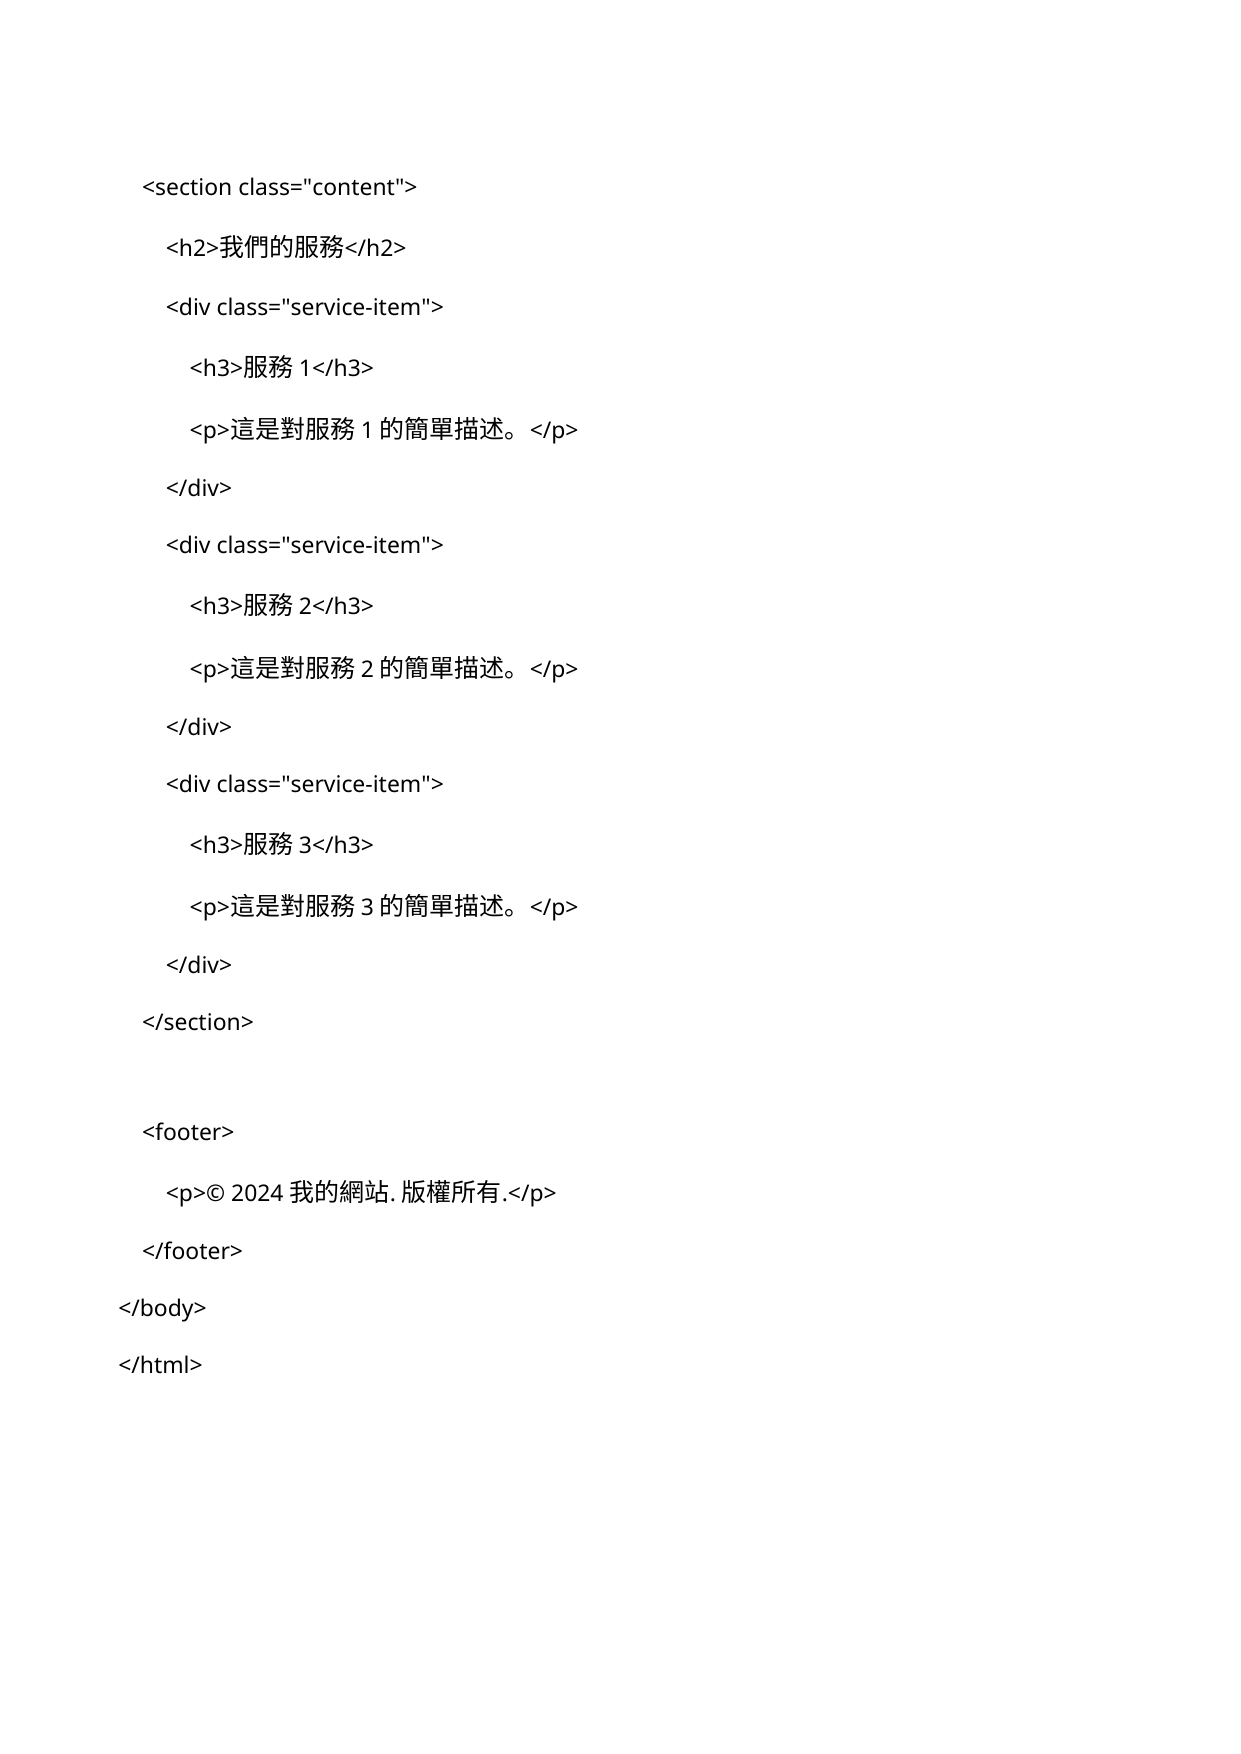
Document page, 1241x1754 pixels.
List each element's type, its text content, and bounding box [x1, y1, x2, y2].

text <div class="service-item"> [118, 767, 1122, 799]
text </body> [118, 1292, 1122, 1323]
text </section> [118, 1006, 1122, 1037]
text </div> [118, 949, 1122, 981]
text </div> [118, 711, 1122, 742]
text <h3>服務 3</h3> [118, 824, 1122, 861]
text <p>© 2024 我的網站. 版權所有.</p> [118, 1173, 1122, 1209]
text <p>這是對服務 1 的簡單描述。</p> [118, 410, 1122, 446]
text <p>這是對服務 3 的簡單描述。</p> [118, 887, 1122, 923]
text </div> [118, 472, 1122, 503]
text <section class="content"> [118, 171, 1122, 202]
text <div class="service-item"> [118, 290, 1122, 322]
text <div class="service-item"> [118, 529, 1122, 560]
text <h2>我們的服務</h2> [118, 228, 1122, 264]
text </html> [118, 1349, 1122, 1380]
text <h3>服務 2</h3> [118, 586, 1122, 622]
text <footer> [118, 1116, 1122, 1147]
text <h3>服務 1</h3> [118, 347, 1122, 383]
text <p>這是對服務 2 的簡單描述。</p> [118, 648, 1122, 684]
text </footer> [118, 1235, 1122, 1266]
